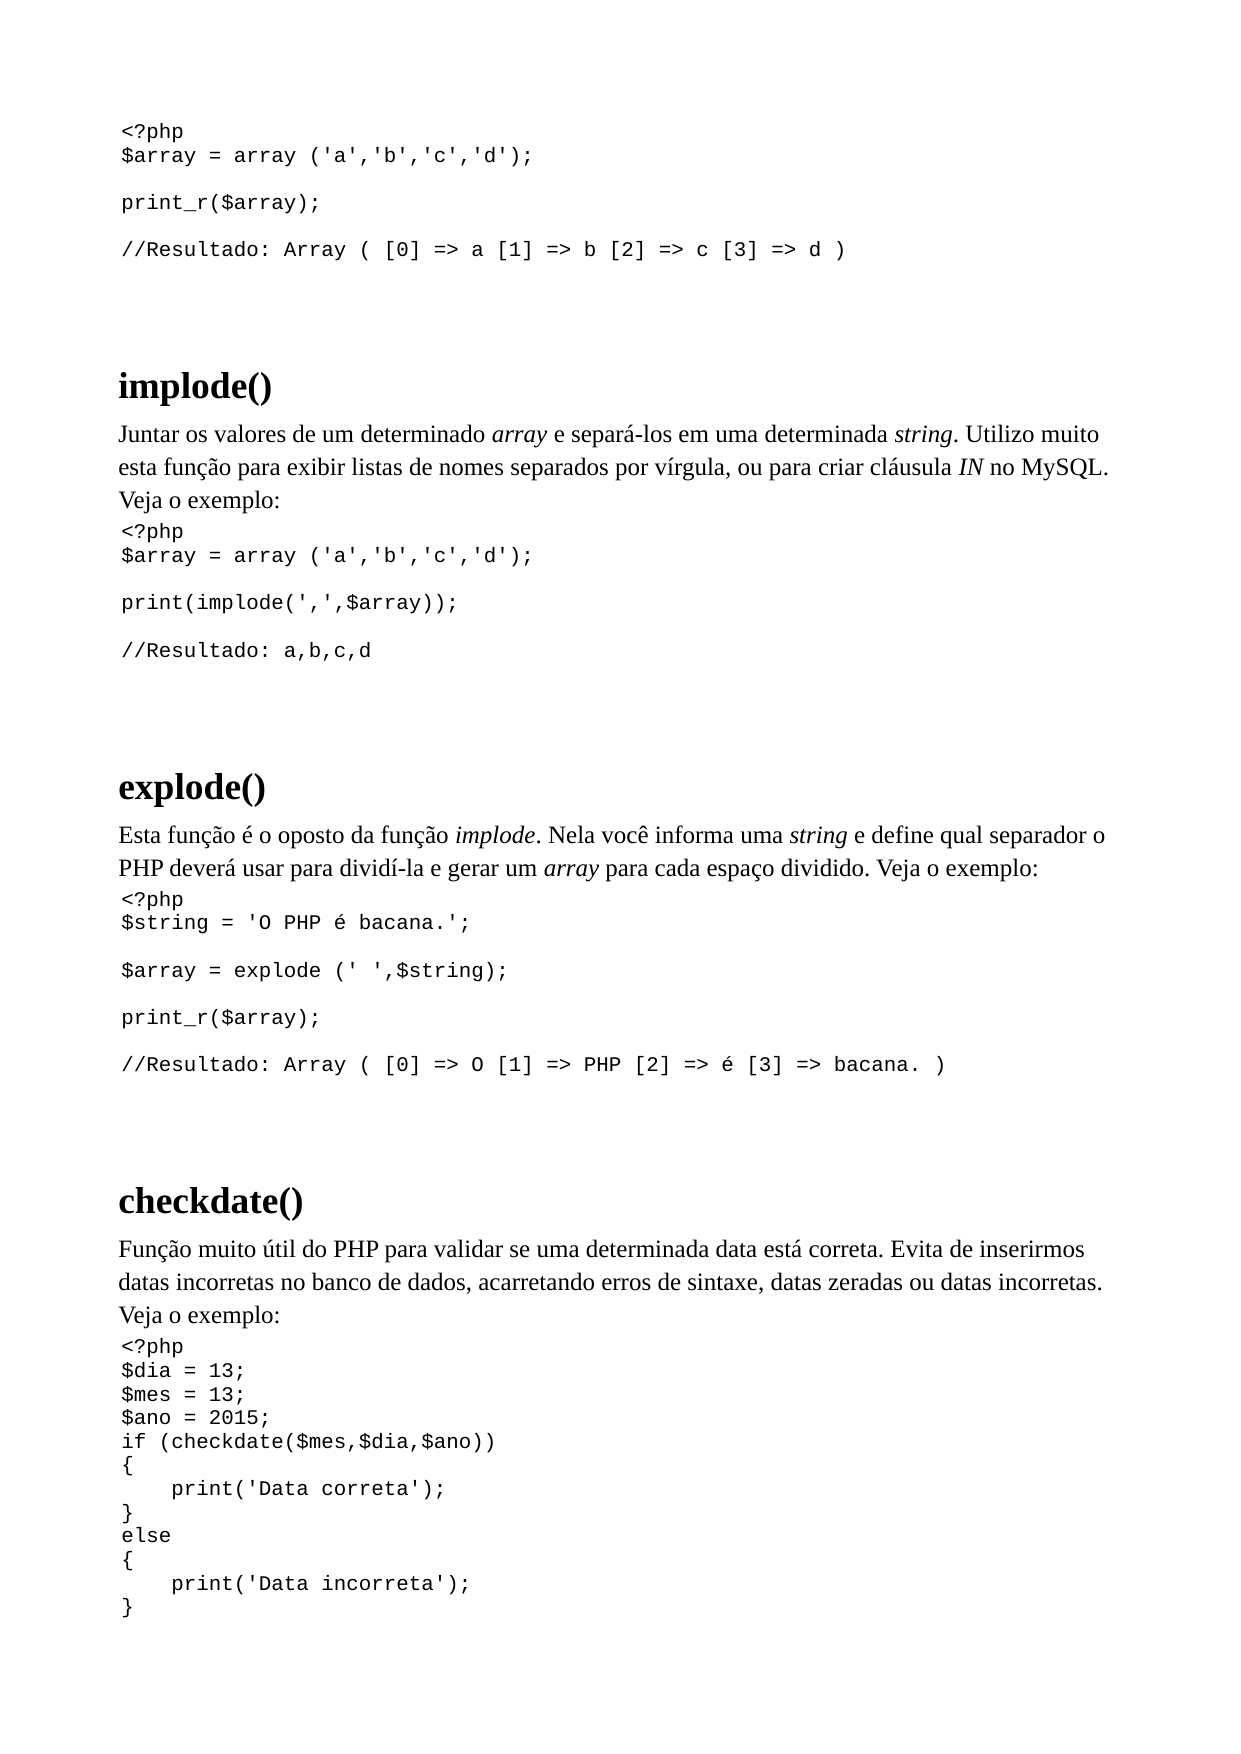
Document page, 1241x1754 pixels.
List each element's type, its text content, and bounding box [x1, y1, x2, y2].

text Juntar os valores de um determinado array e separá-los em uma determinada string. Utilizo muito esta função para exibir listas de nomes separados por vírgula, ou para criar cláusula IN no MySQL. Veja o exemplo: [118, 419, 1122, 514]
text Esta função é o oposto da função implode. Nela você informa uma string e define qual separador o PHP deverá usar para dividí-la e gerar um array para cada espaço dividido. Veja o exemplo: [118, 820, 1122, 881]
table_header <?php $dia = 13; $mes = 13; $ano = 2015; if (checkdate($mes,$dia,$ano)) { print('Data correta'); } else { print('Data incorreta'); } [118, 1333, 510, 1623]
table_header <?php $array = array ('a','b','c','d'); print_r($array); //Resultado: Array ( [0] => a [1] => b [2] => c [3] => d ) [118, 118, 860, 295]
table_header <?php $string = 'O PHP é bacana.'; $array = explode (' ',$string); print_r($array); //Resultado: Array ( [0] => O [1] => PHP [2] => é [3] => bacana. ) [118, 886, 960, 1110]
subtitle checkdate() [118, 1179, 1122, 1222]
text Função muito útil do PHP para validar se uma determinada data está correta. Evita de inserirmos datas incorretas no banco de dados, acarretando erros de sintaxe, datas zeradas ou datas incorretas. Veja o exemplo: [118, 1234, 1122, 1329]
subtitle explode() [118, 764, 1122, 807]
subtitle implode() [118, 364, 1122, 407]
table_header <?php $array = array ('a','b','c','d'); print(implode(',',$array)); //Resultado: a,b,c,d [118, 519, 548, 696]
